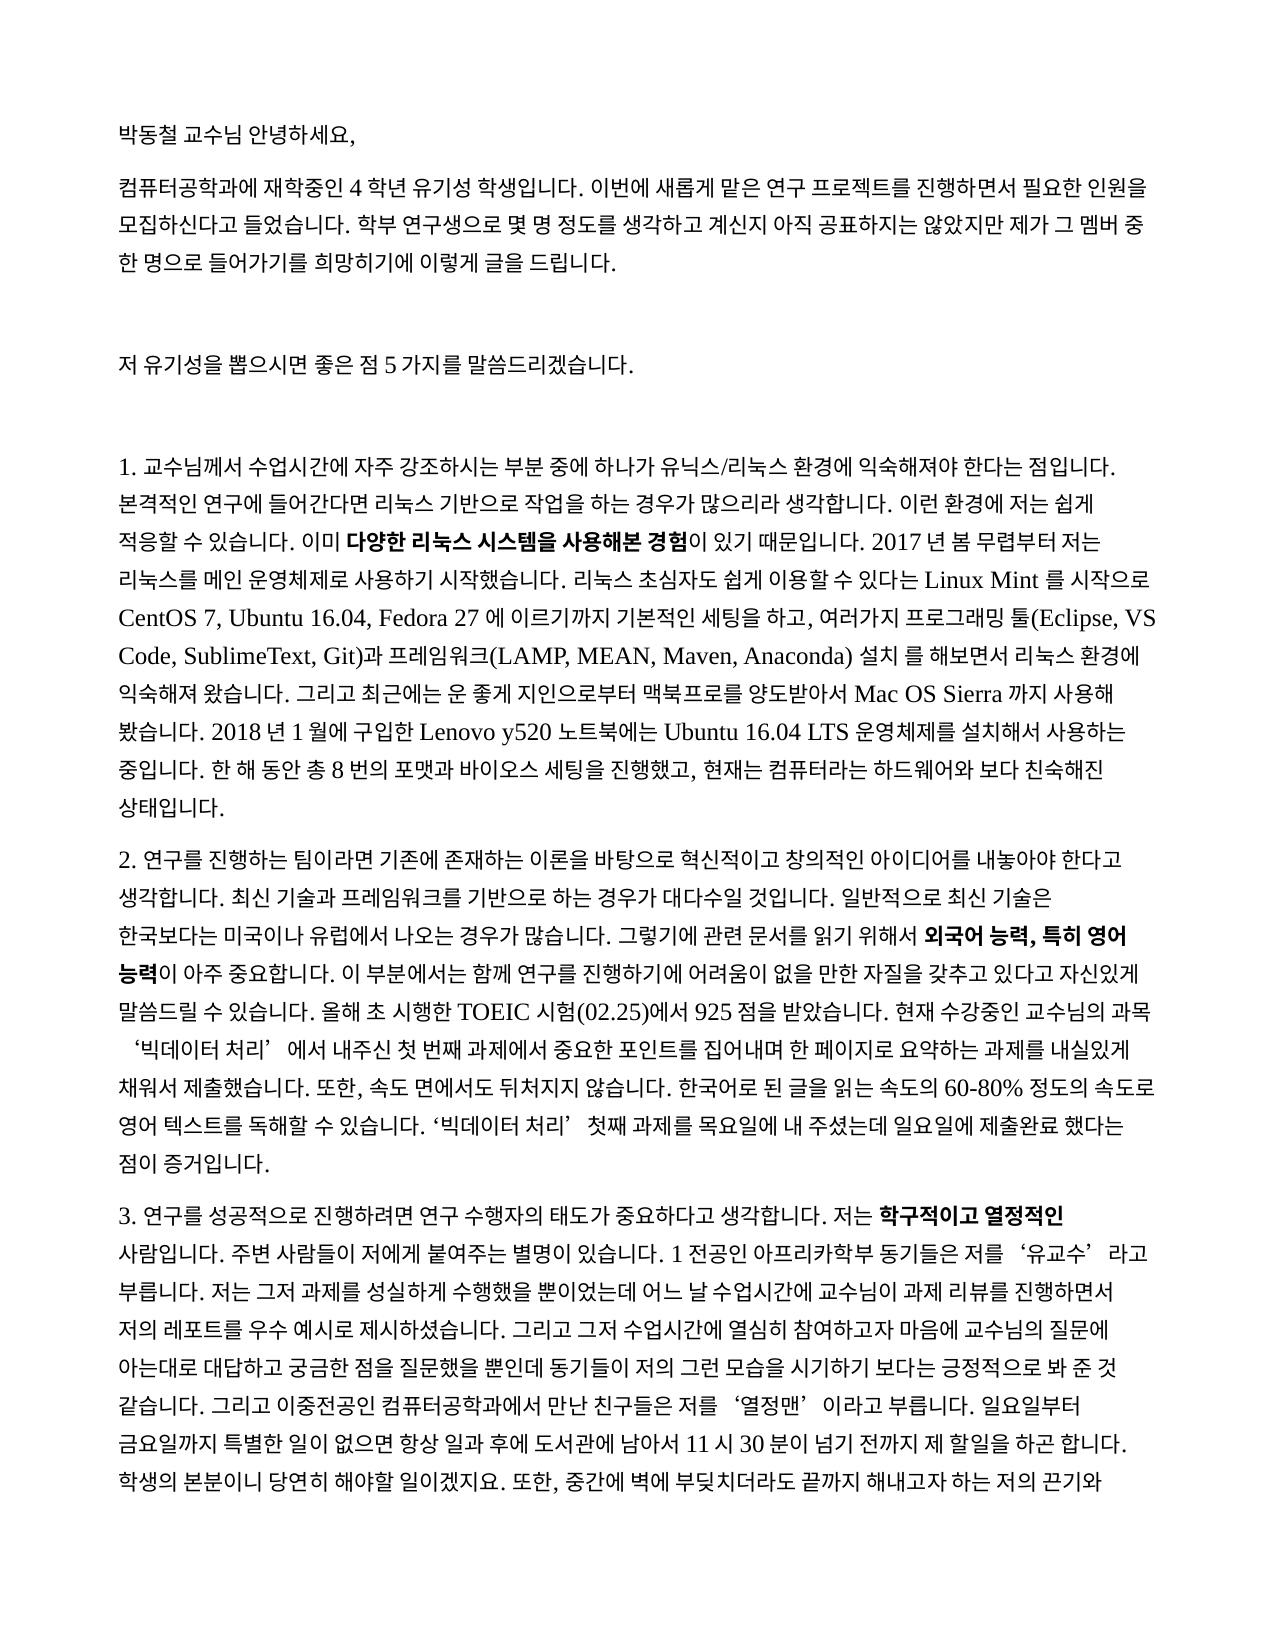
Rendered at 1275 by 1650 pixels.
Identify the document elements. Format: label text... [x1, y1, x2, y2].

text 3. 연구를 성공적으로 진행하려면 연구 수행자의 태도가 중요하다고 생각합니다. 저는 학구적이고 열정적인 사람입니다. 주변 사람들이 저에게 붙여주는 별명이 있습니다. 1전공인 아프리카학부 동기들은 저를‘유교수’라고 부릅니다. 저는 그저 과제를 성실하게 수행했을 뿐이었는데 어느 날 수업시간에 교수님이 과제 리뷰를 진행하면서 저의 레포트를 우수 예시로 제시하셨습니다. 그리고 그저 수업시간에 열심히 참여하고자 마음에 교수님의 질문에 아는대로 대답하고 궁금한 점을 질문했을 뿐인데 동기들이 저의 그런 모습을 시기하기 보다는 긍정적으로 봐 준 것 같습니다. 그리고 이중전공인 컴퓨터공학과에서 만난 친구들은 저를‘열정맨’이라고 부릅니다. 일요일부터 금요일까지 특별한 일이 없으면 항상 일과 후에 도서관에 남아서 11시 30분이 넘기 전까지 제 할일을 하곤 합니다. 학생의 본분이니 당연히 해야할 일이겠지요. 또한, 중간에 벽에 부딪치더라도 끝까지 해내고자 하는 저의 끈기와 [118, 1199, 1157, 1496]
text 1. 교수님께서 수업시간에 자주 강조하시는 부분 중에 하나가 유닉스/리눅스 환경에 익숙해져야 한다는 점입니다. 본격적인 연구에 들어간다면 리눅스 기반으로 작업을 하는 경우가 많으리라 생각합니다. 이런 환경에 저는 쉽게 적응할 수 있습니다. 이미 다양한 리눅스 시스템을 사용해본 경험이 있기 때문입니다. 2017년 봄 무렵부터 저는 리눅스를 메인 운영체제로 사용하기 시작했습니다. 리눅스 초심자도 쉽게 이용할 수 있다는 Linux Mint 를 시작으로 CentOS 7, Ubuntu 16.04, Fedora 27 에 이르기까지 기본적인 세팅을 하고, 여러가지 프로그래밍 툴(Eclipse, VS Code, SublimeText, Git)과 프레임워크(LAMP, MEAN, Maven, Anaconda) 설치 를 해보면서 리눅스 환경에 익숙해져 왔습니다. 그리고 최근에는 운 좋게 지인으로부터 맥북프로를 양도받아서 Mac OS Sierra 까지 사용해 봤습니다. 2018년 1월에 구입한 Lenovo y520 노트북에는 Ubuntu 16.04 LTS 운영체제를 설치해서 사용하는 중입니다. 한 해 동안 총 8번의 포맷과 바이오스 세팅을 진행했고, 현재는 컴퓨터라는 하드웨어와 보다 친숙해진 상태입니다. [118, 449, 1157, 822]
text 박동철 교수님 안녕하세요, [118, 118, 1157, 150]
text 저 유기성을 뽑으시면 좋은 점 5가지를 말씀드리겠습니다. [118, 348, 1157, 380]
text 2. 연구를 진행하는 팀이라면 기존에 존재하는 이론을 바탕으로 혁신적이고 창의적인 아이디어를 내놓아야 한다고 생각합니다. 최신 기술과 프레임워크를 기반으로 하는 경우가 대다수일 것입니다. 일반적으로 최신 기술은 한국보다는 미국이나 유럽에서 나오는 경우가 많습니다. 그렇기에 관련 문서를 읽기 위해서 외국어 능력, 특히 영어 능력이 아주 중요합니다. 이 부분에서는 함께 연구를 진행하기에 어려움이 없을 만한 자질을 갖추고 있다고 자신있게 말씀드릴 수 있습니다. 올해 초 시행한 TOEIC 시험(02.25)에서 925점을 받았습니다. 현재 수강중인 교수님의 과목‘빅데이터 처리’에서 내주신 첫 번째 과제에서 중요한 포인트를 집어내며 한 페이지로 요약하는 과제를 내실있게 채워서 제출했습니다. 또한, 속도 면에서도 뒤처지지 않습니다. 한국어로 된 글을 읽는 속도의 60-80% 정도의 속도로 영어 텍스트를 독해할 수 있습니다. ‘빅데이터 처리’첫째 과제를 목요일에 내 주셨는데 일요일에 제출완료 했다는 점이 증거입니다. [118, 843, 1157, 1178]
text 컴퓨터공학과에 재학중인 4학년 유기성 학생입니다. 이번에 새롭게 맡은 연구 프로젝트를 진행하면서 필요한 인원을 모집하신다고 들었습니다. 학부 연구생으로 몇 명 정도를 생각하고 계신지 아직 공표하지는 않았지만 제가 그 멤버 중 한 명으로 들어가기를 희망히기에 이렇게 글을 드립니다. [118, 171, 1157, 278]
